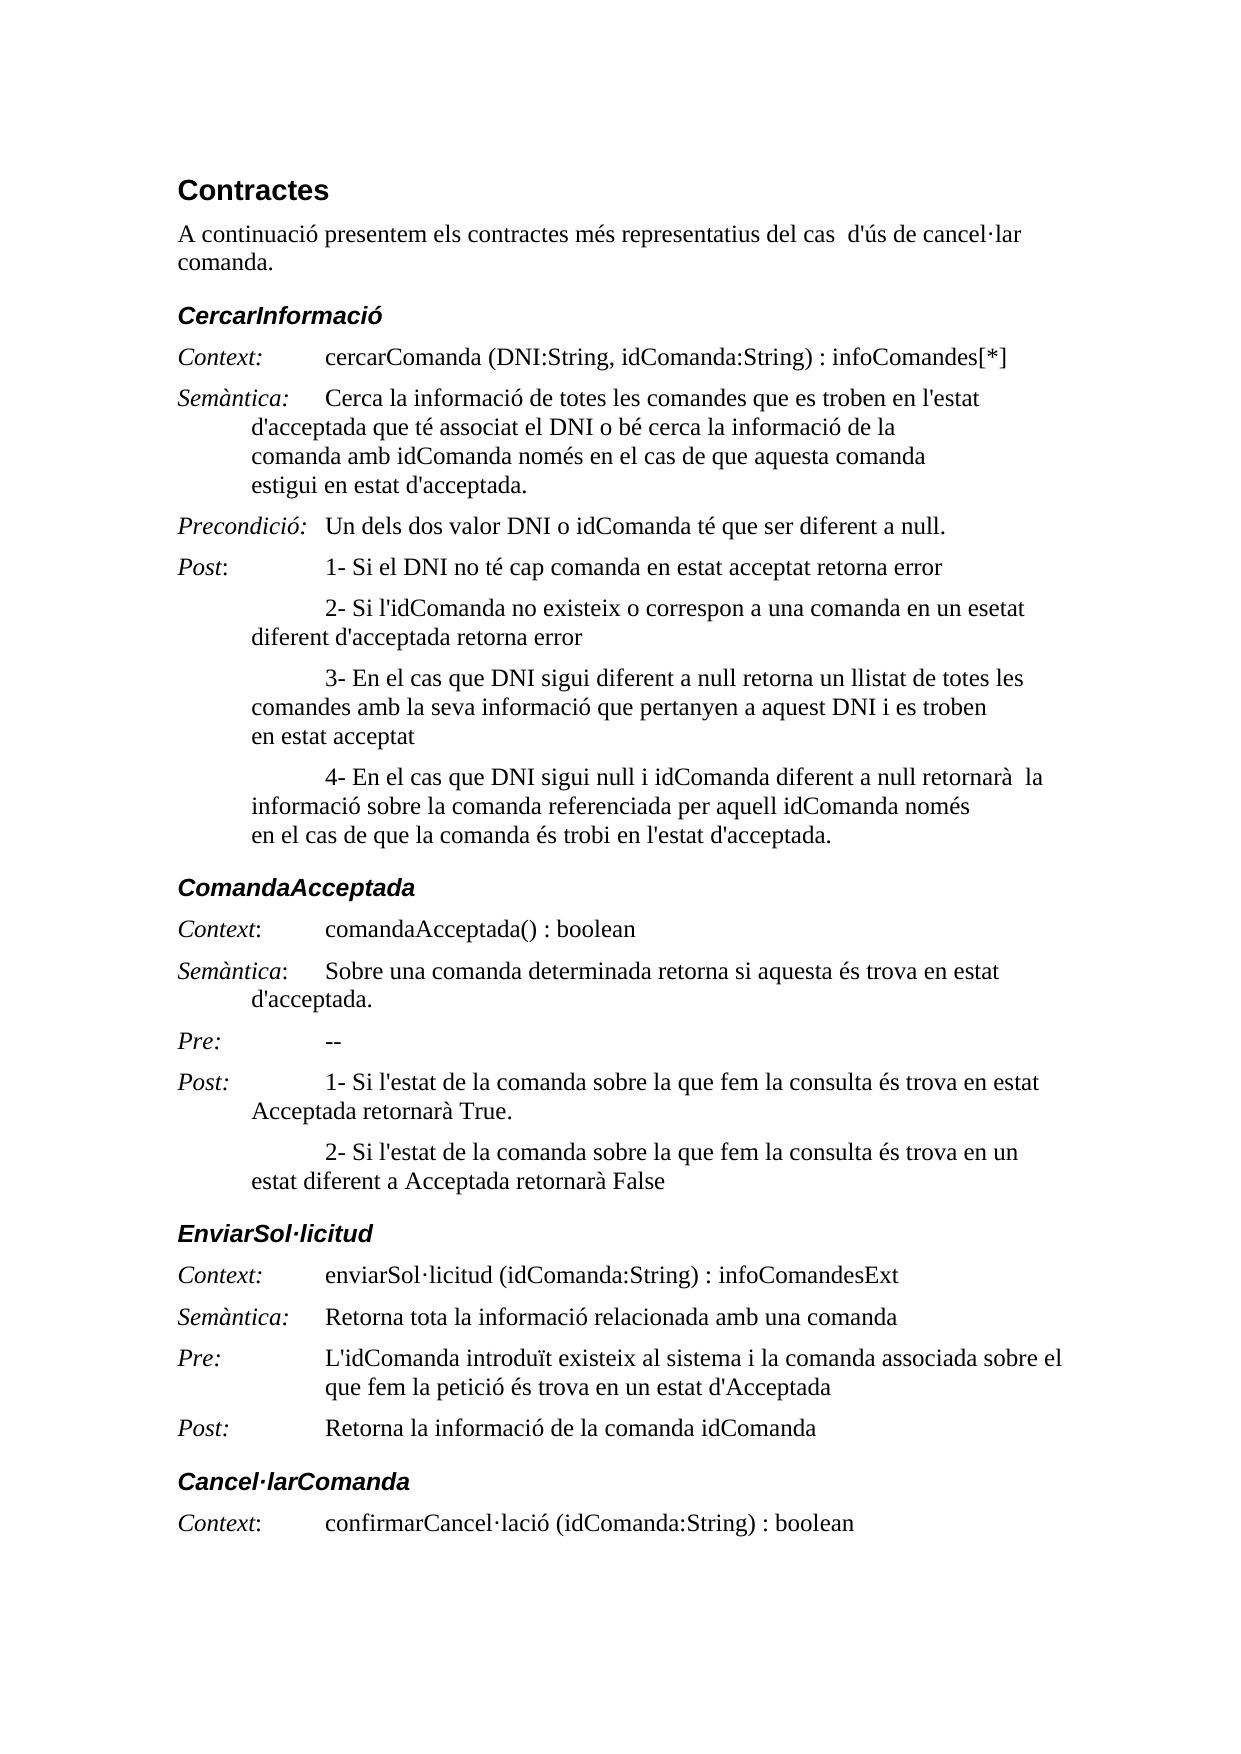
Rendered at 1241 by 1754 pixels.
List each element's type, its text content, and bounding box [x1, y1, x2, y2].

text Post: Retorna la informació de la comanda idComanda [177, 1413, 1063, 1442]
text 2- Si l'idComanda no existeix o correspon a una comanda en un esetat diferent d'acceptada retorna error [177, 593, 1063, 651]
text Context: cercarComanda (DNI:String, idComanda:String) : infoComandes[*] [177, 342, 1063, 371]
subtitle Cancel·larComanda [177, 1467, 1063, 1495]
text 4- En el cas que DNI sigui null i idComanda diferent a null retornarà la informació sobre la comanda referenciada per aquell idComanda només en el cas de que la comanda és trobi en l'estat d'acceptada. [177, 762, 1063, 848]
text Pre: -- [177, 1026, 1063, 1054]
subtitle EnviarSol·licitud [177, 1219, 1063, 1248]
text Precondició: Un dels dos valor DNI o idComanda té que ser diferent a null. [177, 511, 1063, 540]
text Semàntica: Cerca la informació de totes les comandes que es troben en l'estat d'acceptada que té associat el DNI o bé cerca la informació de la comanda amb idComanda només en el cas de que aquesta comanda estigui en estat d'acceptada. [177, 383, 1063, 498]
text Pre: L'idComanda introduït existeix al sistema i la comanda associada sobre el que fem la petició és trova en un estat d'Acceptada [177, 1343, 1063, 1401]
subtitle ComandaAcceptada [177, 873, 1063, 902]
text Context: confirmarCancel·lació (idComanda:String) : boolean [177, 1508, 1063, 1537]
text Post: 1- Si l'estat de la comanda sobre la que fem la consulta és trova en estat Acceptada retornarà True. [177, 1067, 1063, 1124]
subtitle Contractes [177, 173, 1063, 206]
text Semàntica: Sobre una comanda determinada retorna si aquesta és trova en estat d'acceptada. [177, 956, 1063, 1013]
text Post: 1- Si el DNI no té cap comanda en estat acceptat retorna error [177, 552, 1063, 581]
text Semàntica: Retorna tota la informació relacionada amb una comanda [177, 1302, 1063, 1331]
text Context: enviarSol·licitud (idComanda:String) : infoComandesExt [177, 1261, 1063, 1289]
text 3- En el cas que DNI sigui diferent a null retorna un llistat de totes les comandes amb la seva informació que pertanyen a aquest DNI i es troben en estat acceptat [177, 663, 1063, 750]
text Context: comandaAcceptada() : boolean [177, 914, 1063, 943]
text 2- Si l'estat de la comanda sobre la que fem la consulta és trova en un estat diferent a Acceptada retornarà False [177, 1137, 1063, 1194]
subtitle CercarInformació [177, 301, 1063, 330]
text A continuació presentem els contractes més representatius del cas d'ús de cancel·lar comanda. [177, 219, 1063, 276]
